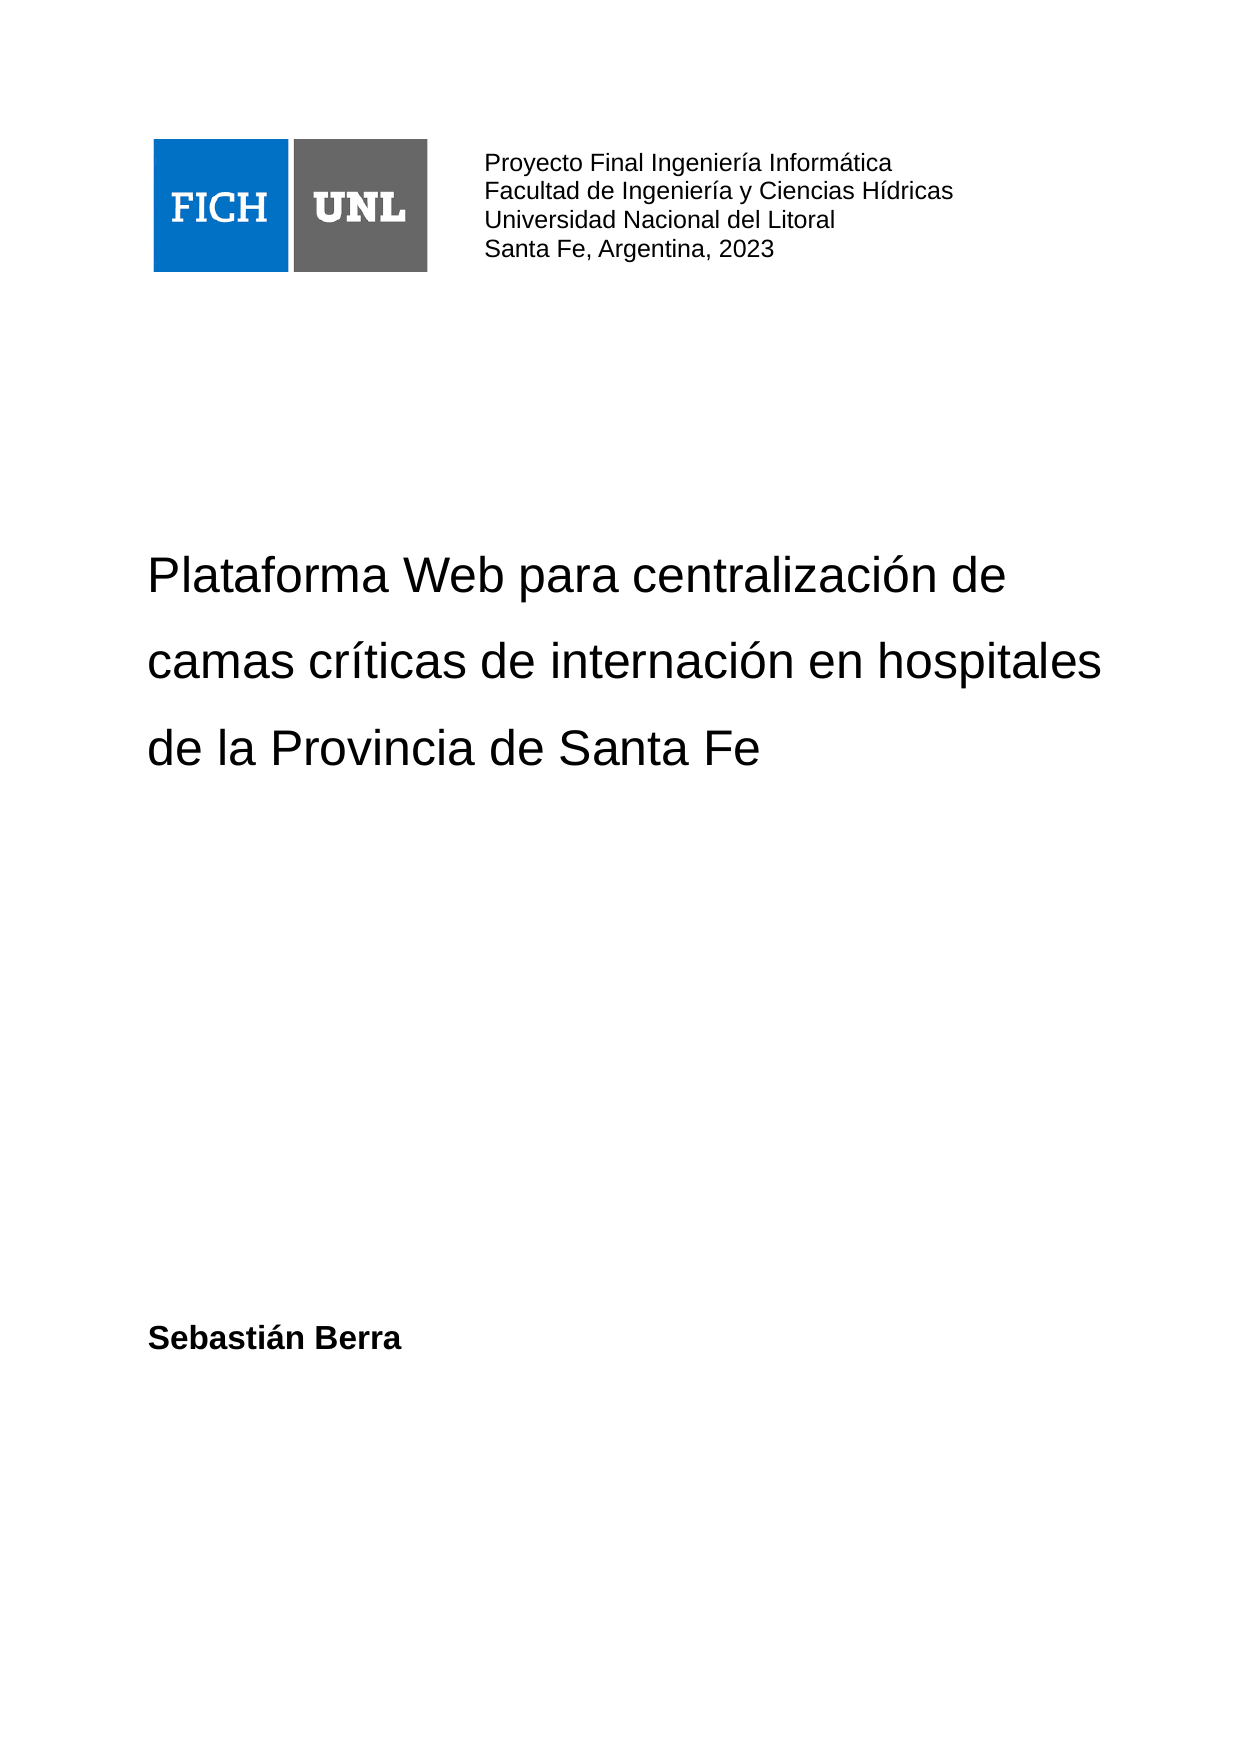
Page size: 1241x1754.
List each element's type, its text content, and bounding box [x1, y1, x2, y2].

subtitle Sebastián Berra [148, 1318, 1122, 1356]
picture [153, 139, 428, 272]
subtitle Plataforma Web para centralización de camas críticas de internación en hospitales de la Provincia de Santa Fe [148, 546, 1122, 776]
